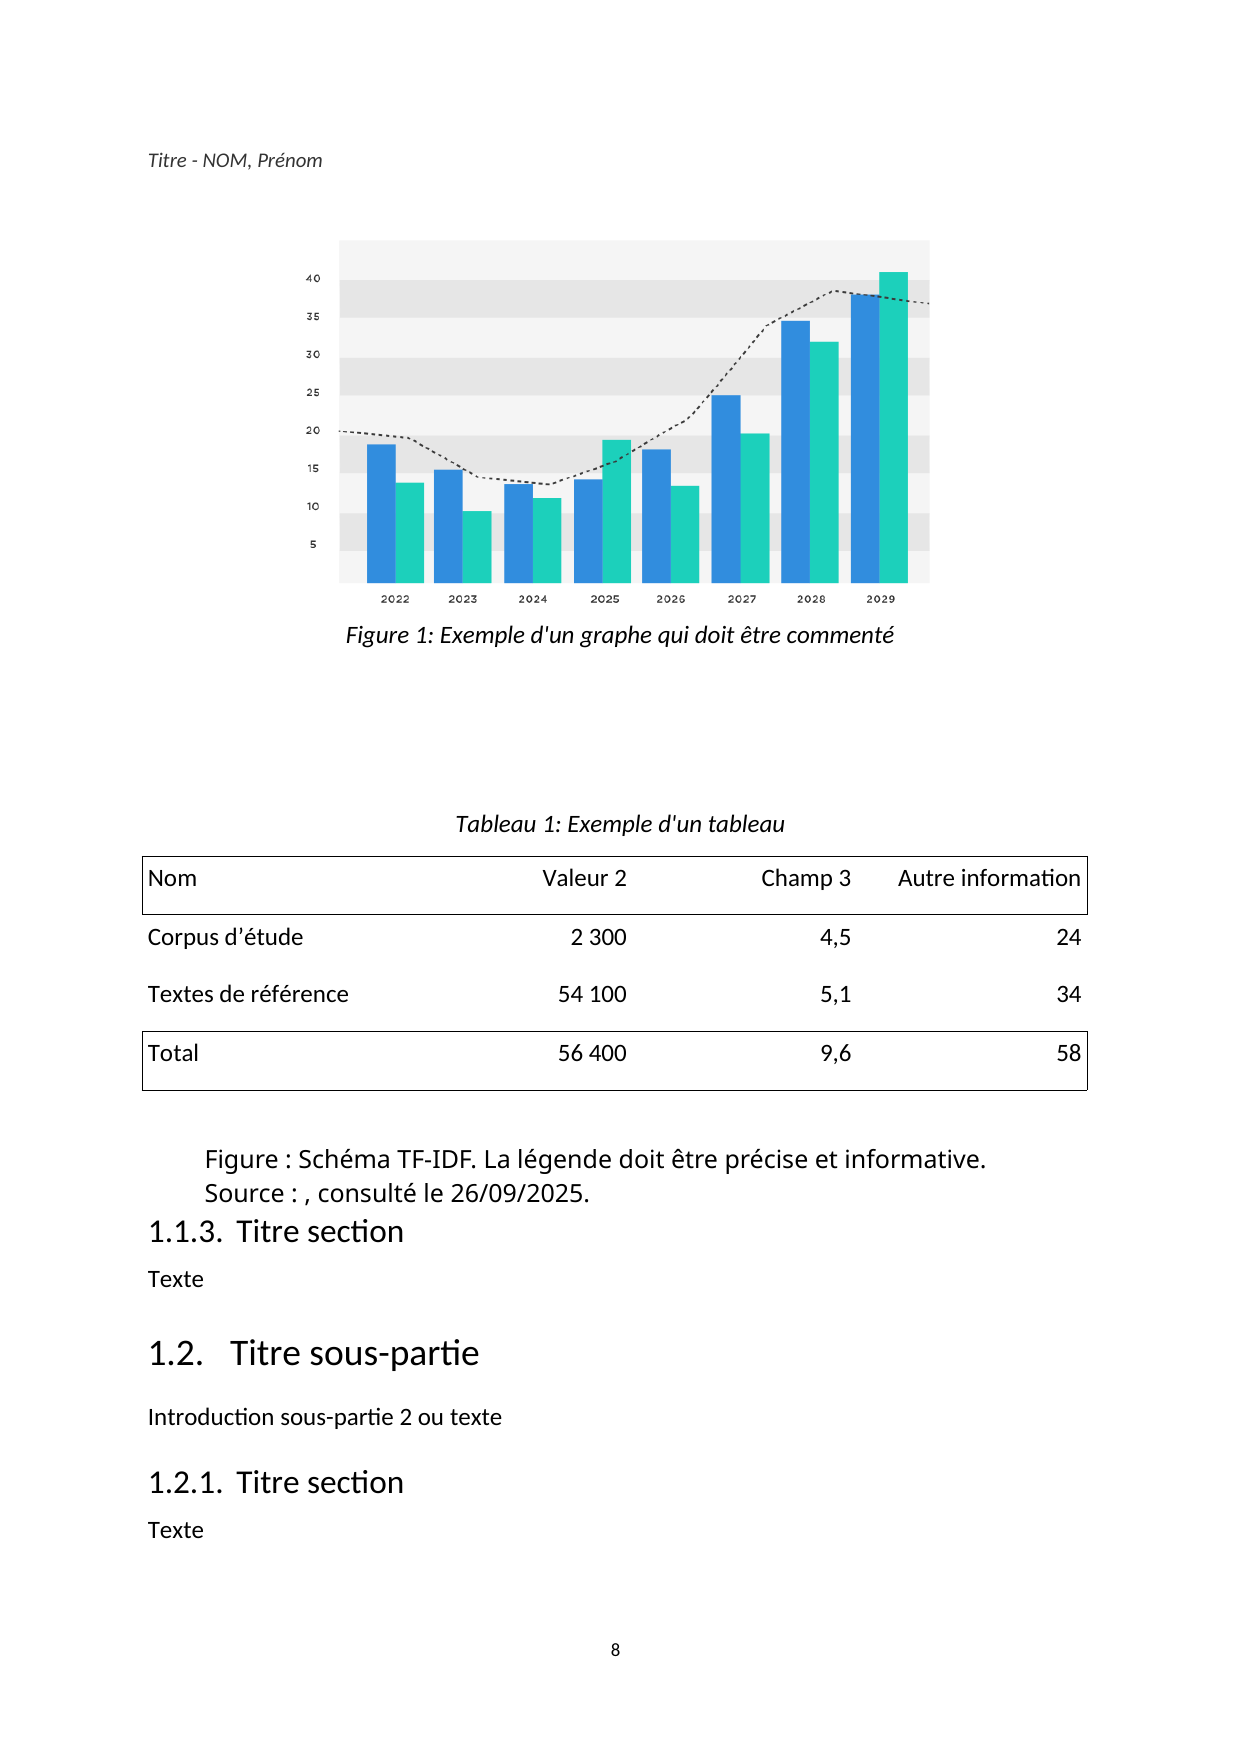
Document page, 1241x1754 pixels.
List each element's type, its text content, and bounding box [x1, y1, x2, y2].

table_cell Corpus d’étude [142, 915, 431, 973]
subtitle Titre section [148, 1210, 1093, 1251]
table_cell 54 100 [431, 973, 632, 1031]
table_cell 2 300 [431, 915, 632, 973]
table_header Autre information [857, 857, 1087, 914]
text Tableau 1: Exemple d'un tableau [148, 808, 1093, 839]
subtitle Titre section [148, 1461, 1093, 1501]
subtitle Titre sous-partie [147, 1329, 1093, 1375]
table_cell 34 [857, 973, 1087, 1031]
text Texte [148, 1263, 1093, 1293]
text Figure 1: Exemple d'un graphe qui doit être commenté [259, 615, 981, 649]
text Introduction sous-partie 2 ou texte [148, 1401, 1093, 1431]
table_cell 9,6 [632, 1032, 857, 1089]
table_cell 24 [857, 915, 1087, 973]
table_header Champ 3 [632, 857, 857, 914]
text Texte [148, 1514, 1093, 1544]
picture [258, 226, 982, 615]
table_cell 56 400 [431, 1032, 632, 1089]
table_header Nom [143, 857, 431, 914]
table_cell Total [143, 1032, 431, 1089]
table_cell 58 [857, 1032, 1087, 1089]
table_cell 5,1 [632, 973, 857, 1031]
table_cell 4,5 [632, 915, 857, 973]
table_header Valeur 2 [431, 857, 632, 914]
table_cell Textes de référence [142, 973, 431, 1031]
